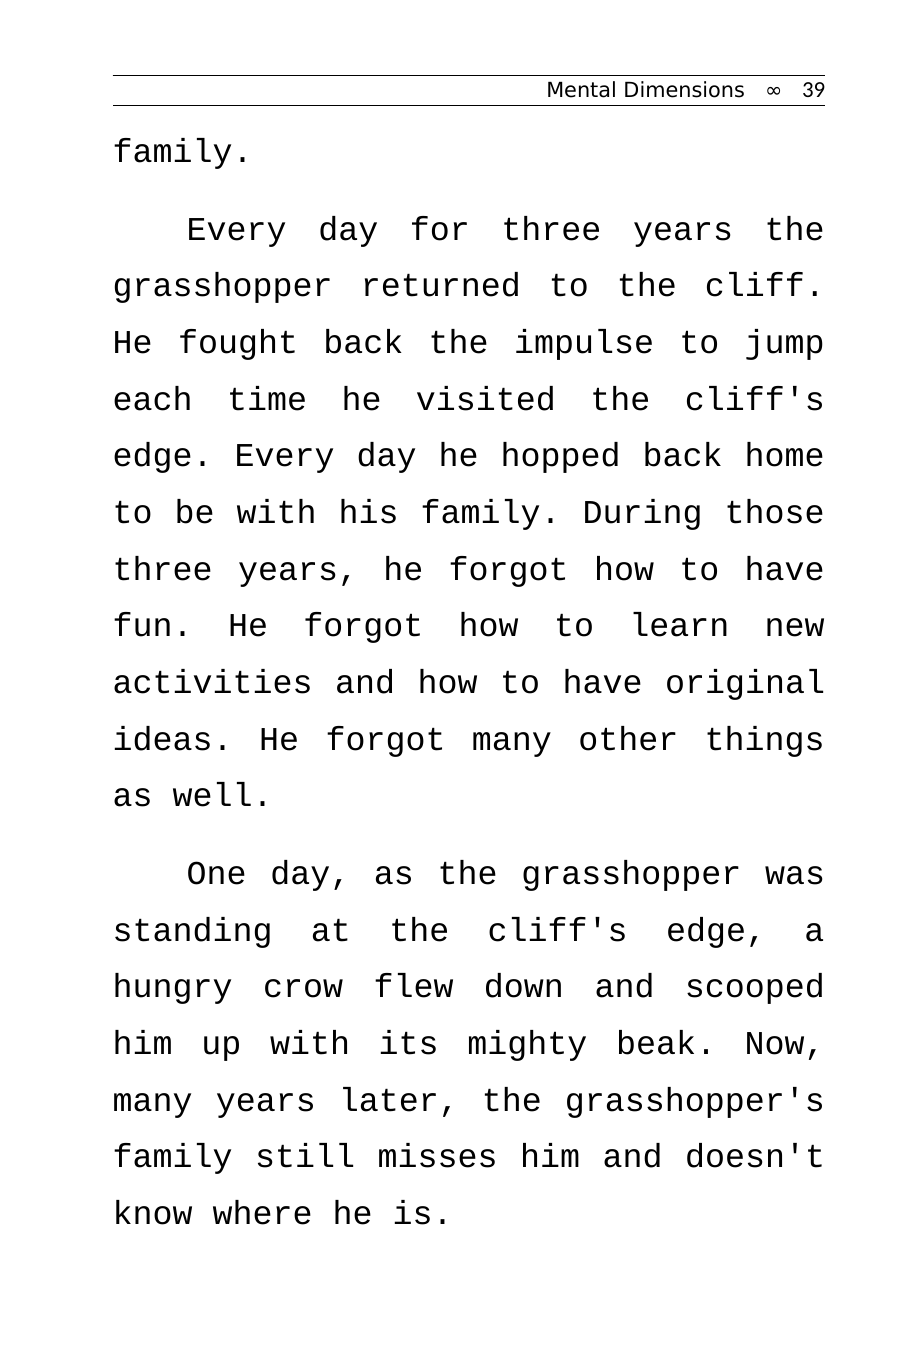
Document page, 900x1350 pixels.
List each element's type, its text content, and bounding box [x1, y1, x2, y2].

text Every day for three years the grasshopper returned to the cliff. He fought back the impulse to jump each time he visited the cliff's edge. Every day he hopped back home to be with his family. During those three years, he forgot how to have fun. He forgot how to learn new activities and how to have original ideas. He forgot many other things as well. [112, 212, 825, 817]
text family. [112, 135, 825, 173]
text One day, as the grasshopper was standing at the cliff's edge, a hungry crow flew down and scooped him up with its mighty beak. Now, many years later, the grasshopper's family still misses him and doesn't know where he is. [112, 857, 825, 1234]
